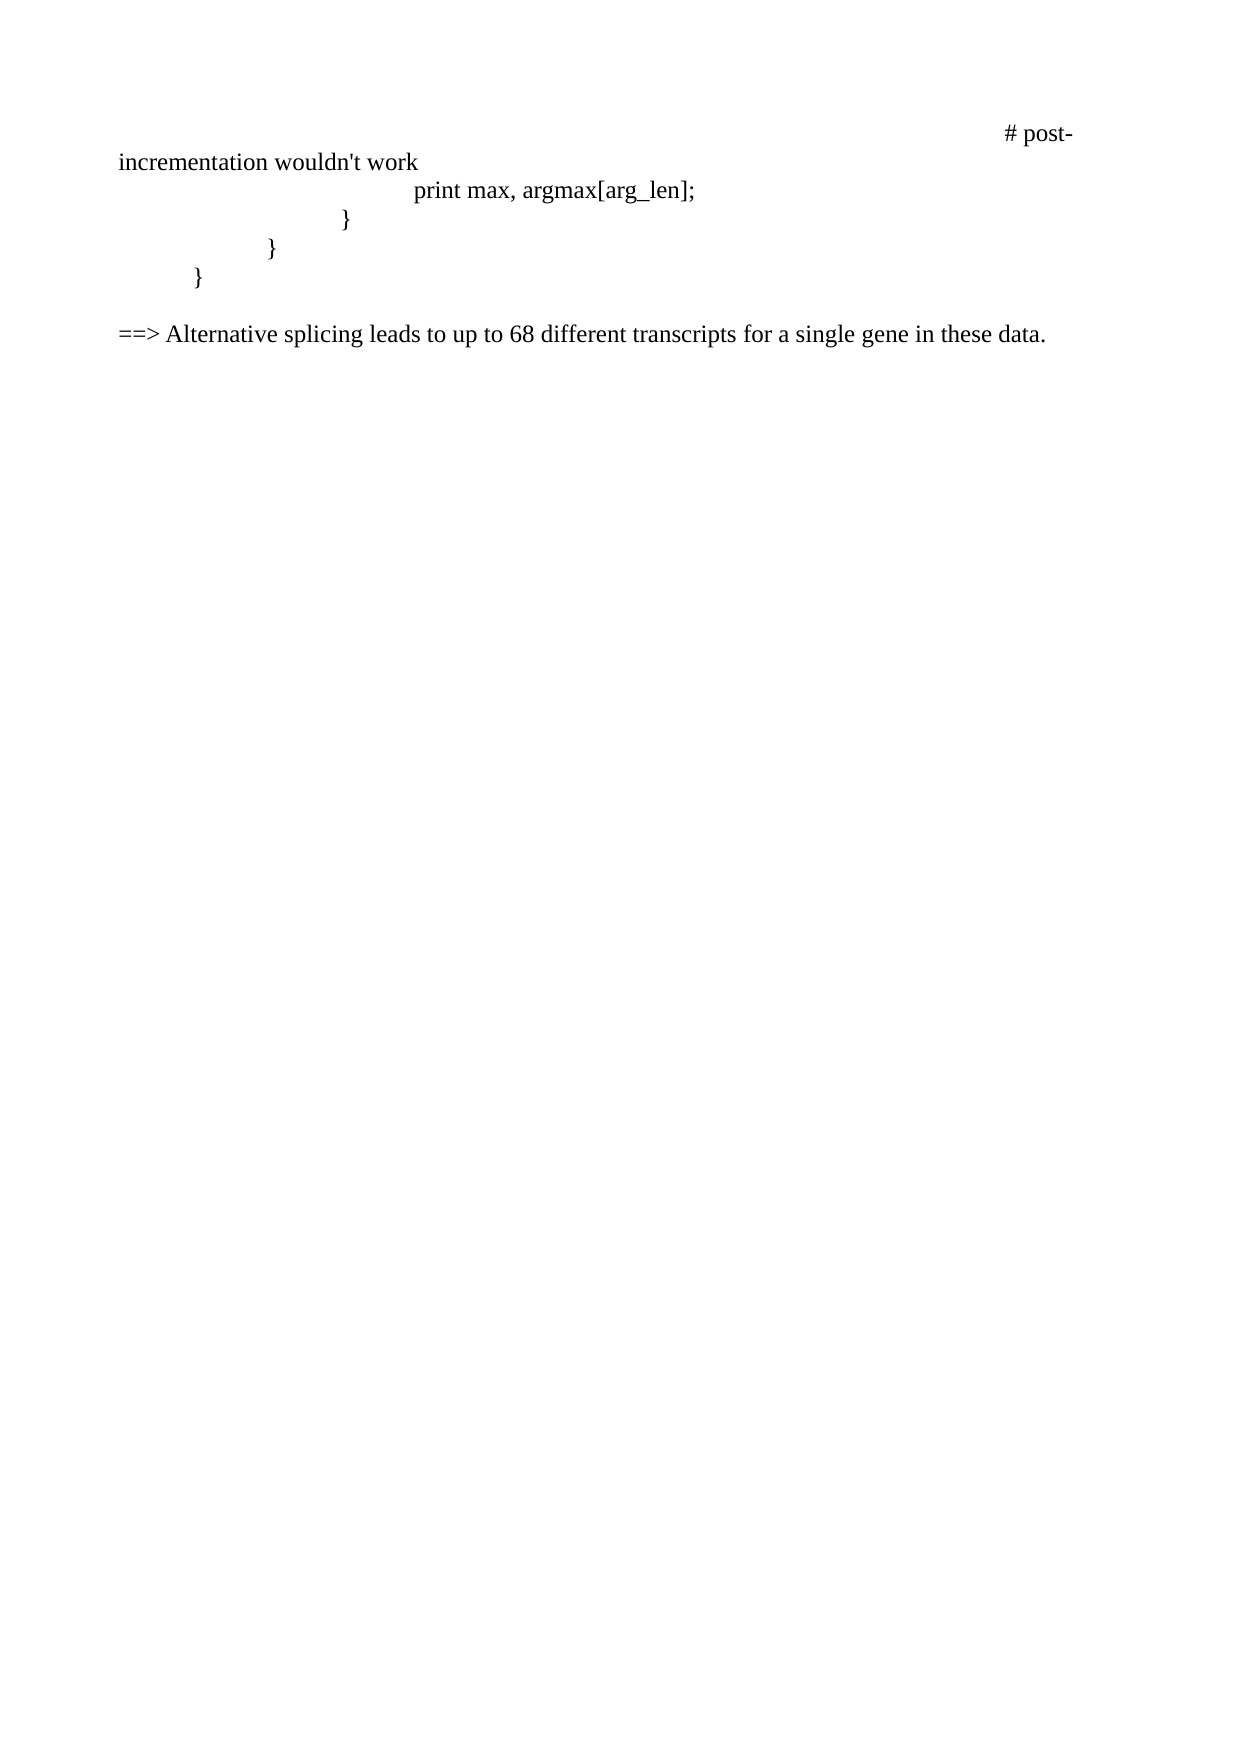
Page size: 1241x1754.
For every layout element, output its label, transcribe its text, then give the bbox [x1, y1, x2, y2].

text } [118, 204, 1122, 233]
text # post-incrementation wouldn't work [118, 118, 1122, 176]
text } [118, 233, 1122, 262]
text ==> Alternative splicing leads to up to 68 different transcripts for a single gene in these data. [118, 319, 1122, 348]
text } [118, 262, 1122, 291]
text print max, argmax[arg_len]; [118, 176, 1122, 204]
